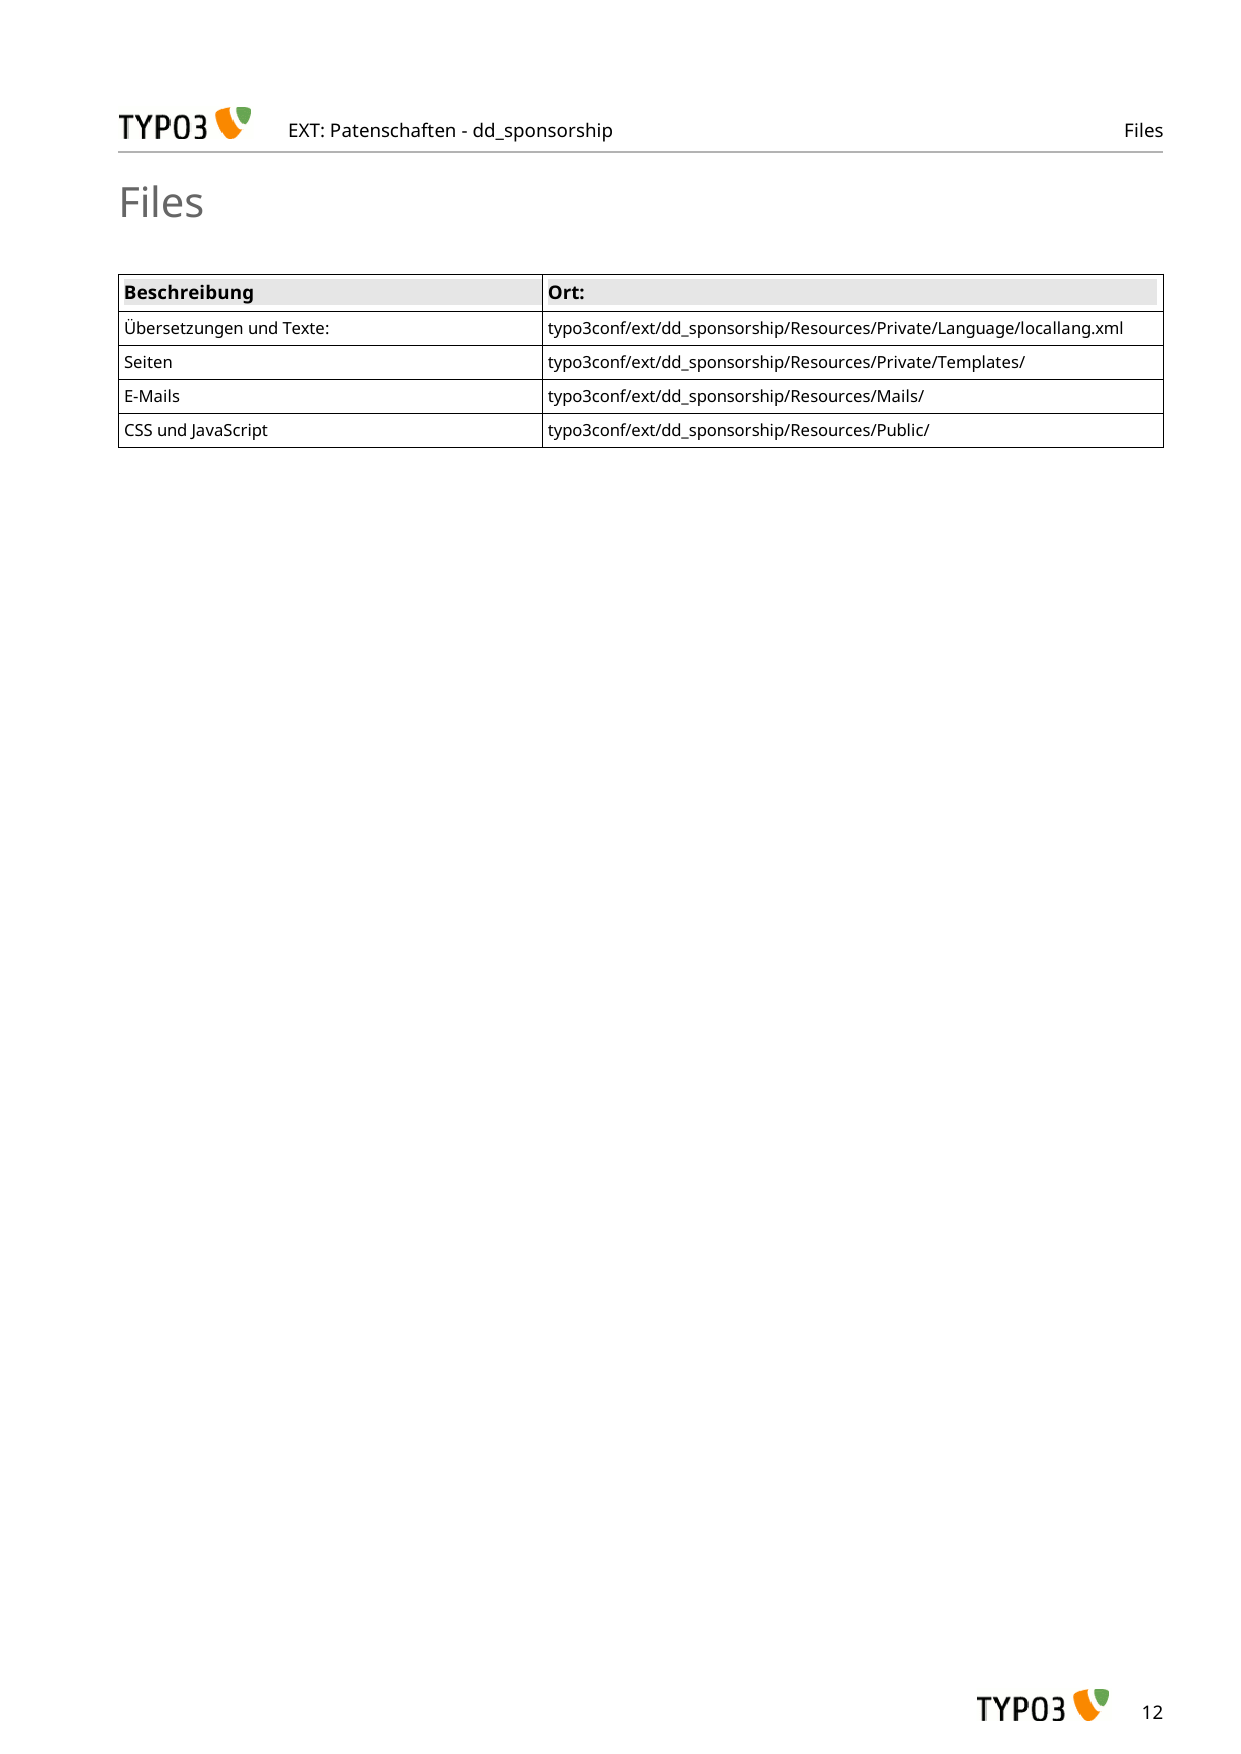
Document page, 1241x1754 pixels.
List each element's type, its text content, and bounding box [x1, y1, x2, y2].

table_cell typo3conf/ext/dd_sponsorship/Resources/Private/Language/locallang.xml [543, 312, 1163, 345]
table_cell typo3conf/ext/dd_sponsorship/Resources/Public/ [543, 414, 1163, 447]
table_cell E-Mails [119, 380, 542, 413]
table_cell typo3conf/ext/dd_sponsorship/Resources/Private/Templates/ [543, 346, 1163, 379]
table_cell Seiten [119, 346, 542, 379]
picture [976, 1688, 1112, 1721]
table_cell CSS und JavaScript [119, 414, 542, 447]
table_header Beschreibung [119, 275, 542, 311]
table_header Ort: [543, 275, 1163, 311]
subtitle Files [118, 172, 1163, 229]
picture [118, 106, 254, 139]
table_cell typo3conf/ext/dd_sponsorship/Resources/Mails/ [543, 380, 1163, 413]
table_cell Übersetzungen und Texte: [119, 312, 542, 345]
